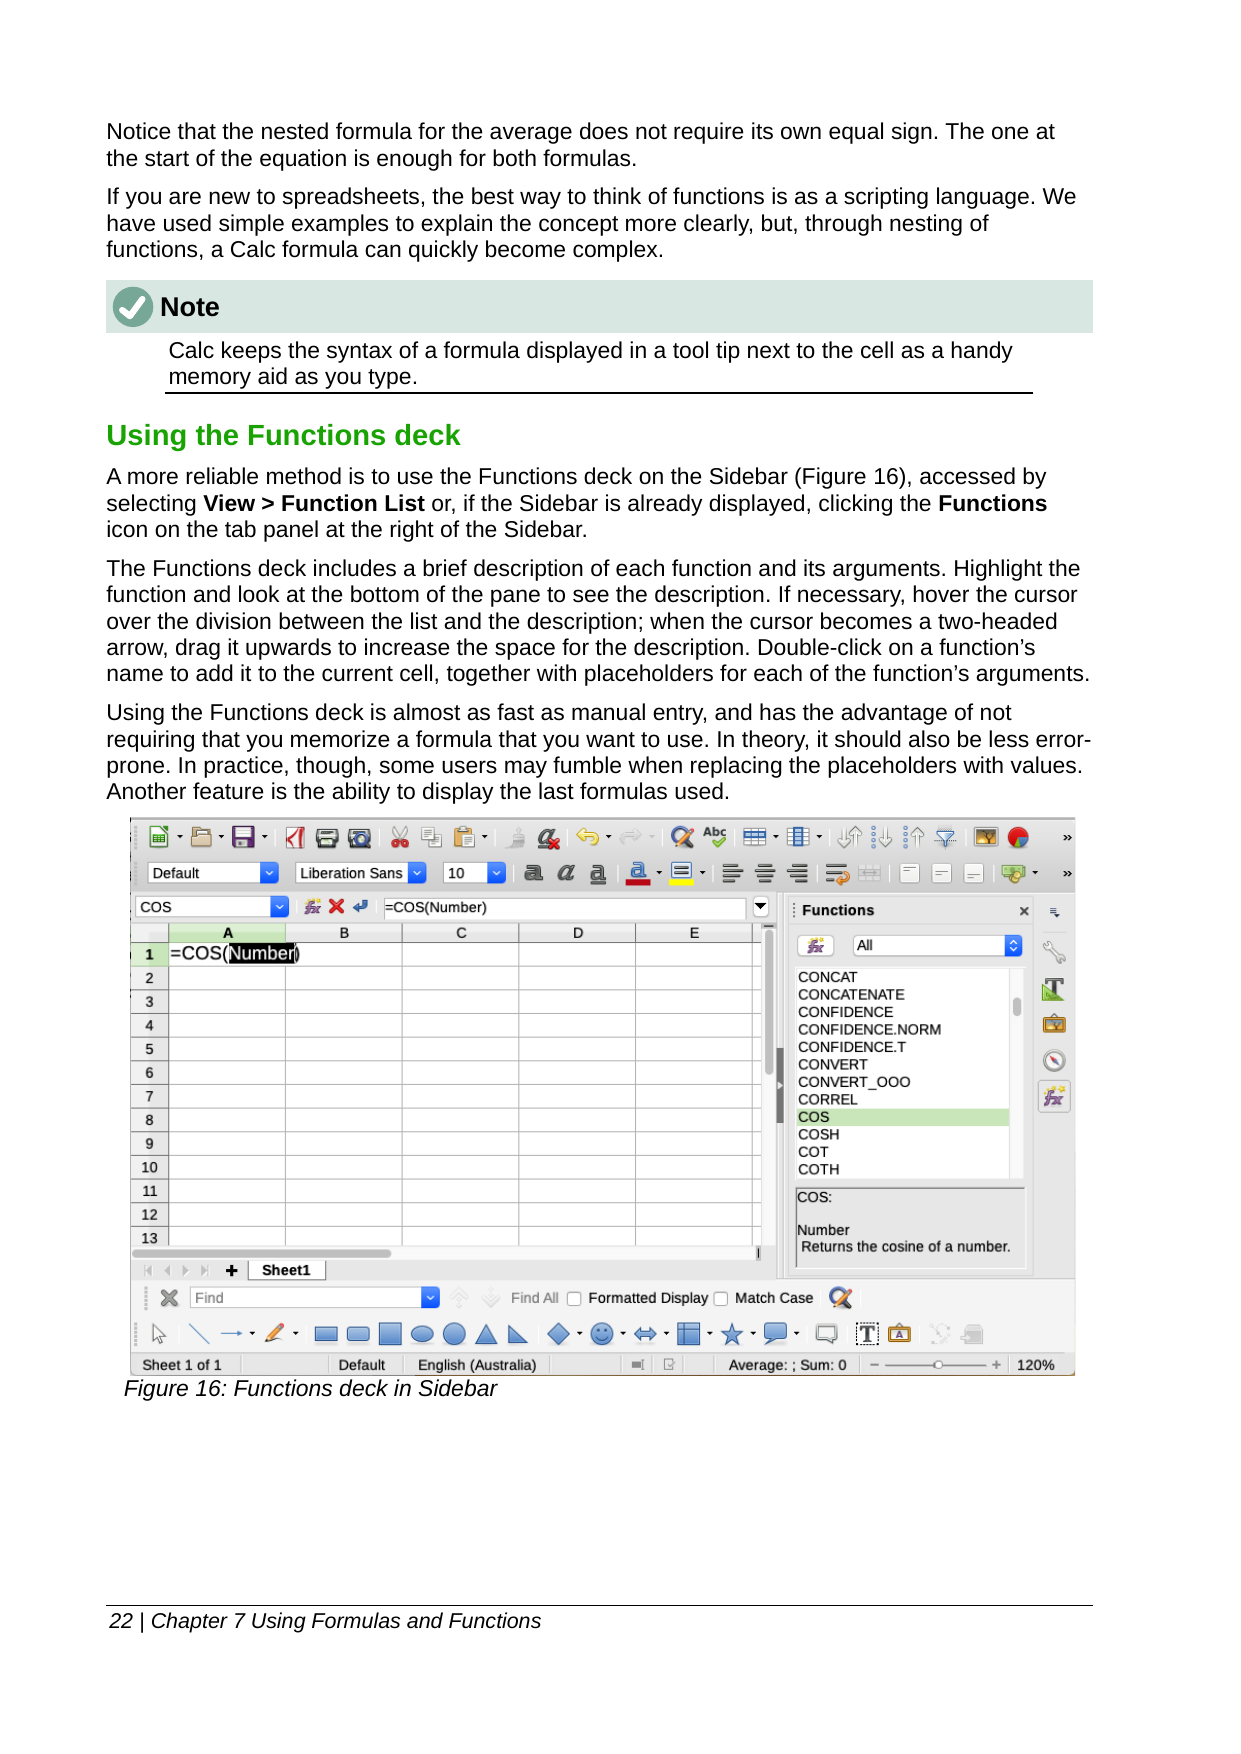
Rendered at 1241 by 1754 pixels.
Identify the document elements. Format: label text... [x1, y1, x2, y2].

subtitle Using the Functions deck [106, 418, 1093, 452]
subtitle Note [106, 280, 1093, 333]
text Using the Functions deck is almost as fast as manual entry, and has the advantage of not requiring that you memorize a formula that you want to use. In theory, it should also be less error-prone. In practice, though, some users may fumble when replacing the placeholders with values. Another feature is the ability to display the last formulas used. [106, 699, 1093, 804]
text A more reliable method is to use the Functions deck on the Sidebar (Figure 16), accessed by selecting View > Function List or, if the Sidebar is already displayed, clicking the Functions icon on the tab panel at the right of the Sidebar. [106, 463, 1093, 542]
text Figure 16: Functions deck in Sidebar [124, 817, 1075, 1402]
text Notice that the nested formula for the average does not require its own equal sign. The one at the start of the equation is enough for both formulas. [106, 118, 1093, 171]
picture [130, 817, 1075, 1376]
text The Functions deck includes a brief description of each function and its arguments. Highlight the function and look at the bottom of the pane to see the description. If necessary, hover the cursor over the division between the list and the description; when the cursor becomes a two-headed arrow, drag it upwards to increase the space for the description. Double-click on a function’s name to add it to the current cell, together with placeholders for each of the function’s arguments. [106, 555, 1093, 687]
text Calc keeps the syntax of a formula displayed in a tool tip next to the cell as a handy memory aid as you type. [165, 333, 1033, 392]
text If you are new to spreadsheets, the best way to think of functions is as a scripting language. We have used simple examples to explain the concept more clearly, but, through nesting of functions, a Calc formula can quickly become complex. [106, 183, 1093, 262]
